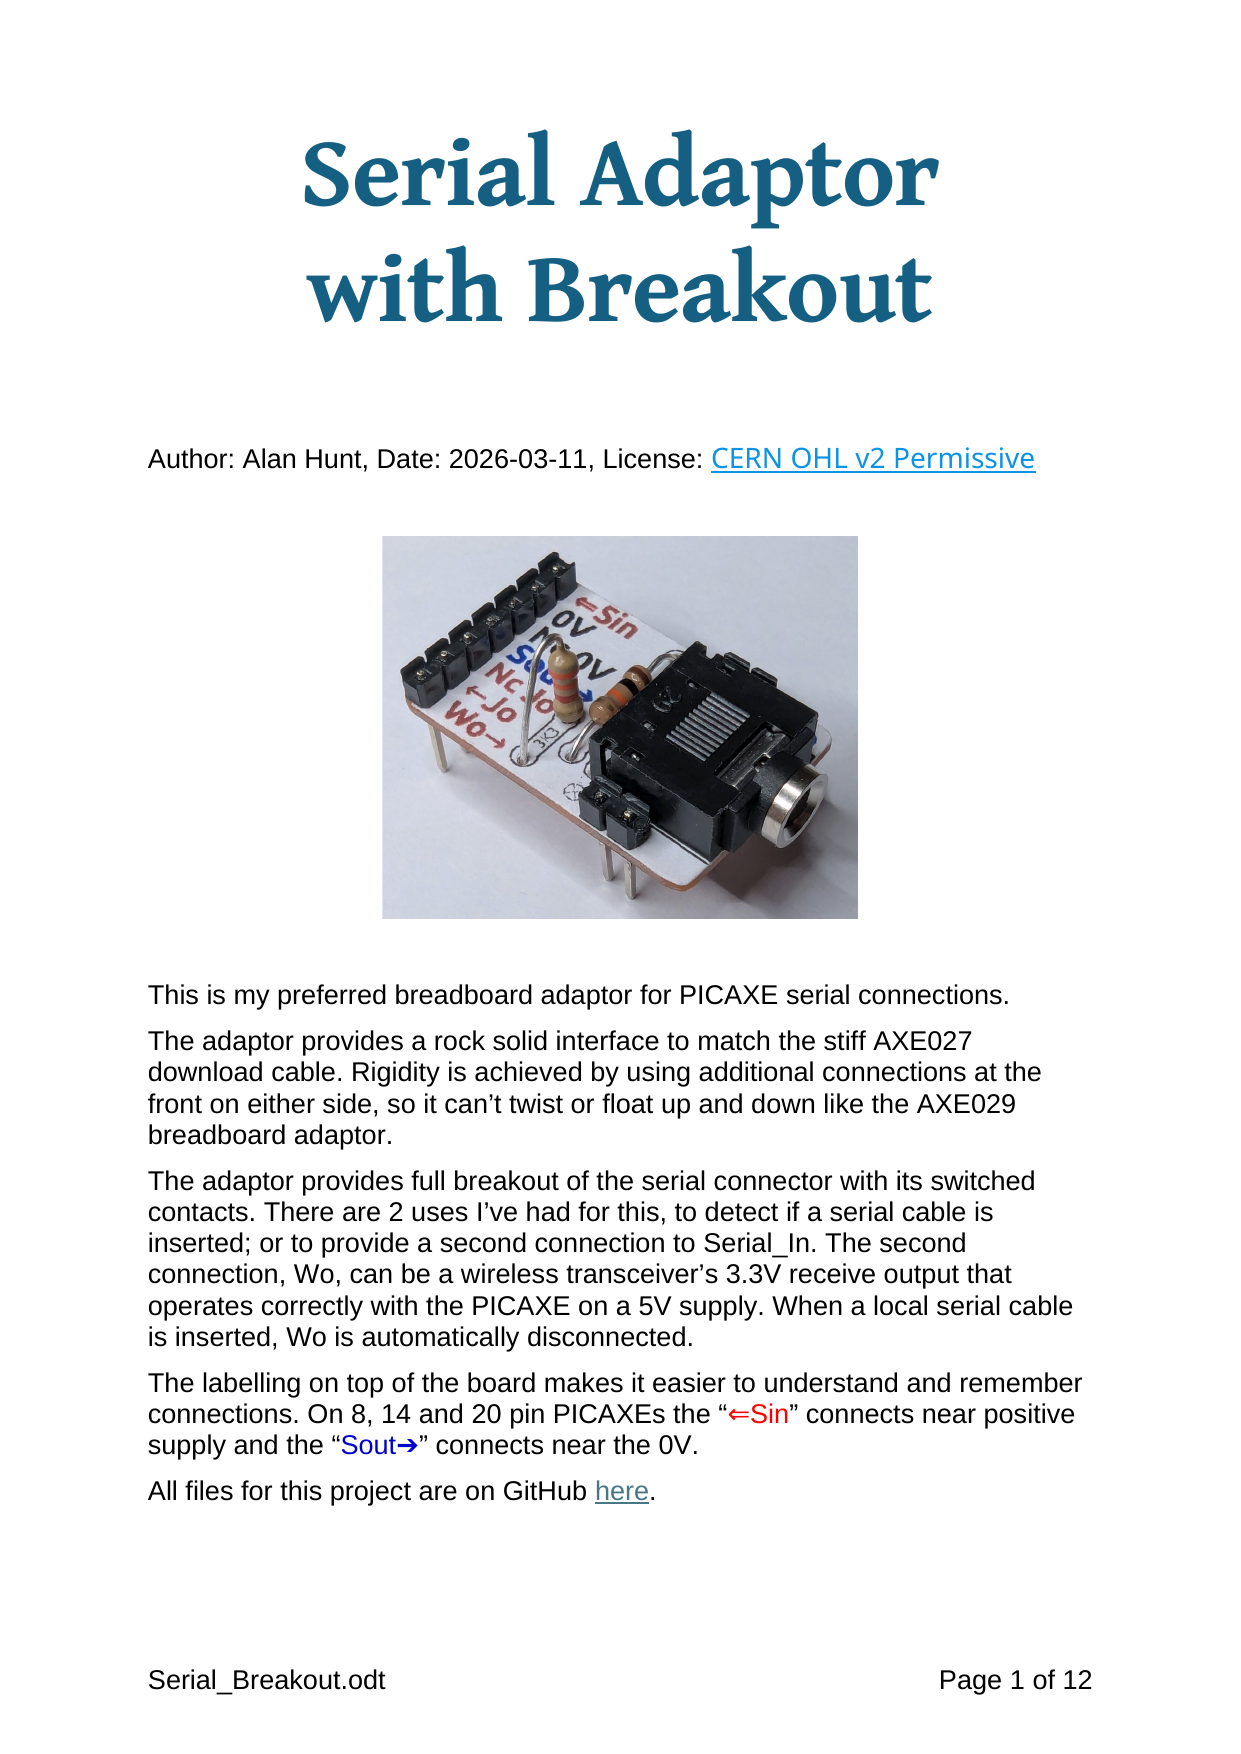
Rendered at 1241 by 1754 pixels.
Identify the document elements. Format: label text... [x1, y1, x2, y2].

text The labelling on top of the board makes it easier to understand and remember connections. On 8, 14 and 20 pin PICAXEs the “⇐Sin” connects near positive supply and the “Sout➔” connects near the 0V. [148, 1367, 1093, 1461]
title Serial Adaptor with Breakout [148, 118, 1093, 349]
text This is my preferred breadboard adaptor for PICAXE serial connections. [148, 979, 1093, 1011]
picture [382, 536, 858, 919]
text All files for this project are on GitHub here. [148, 1475, 1093, 1506]
text The adaptor provides full breakout of the serial connector with its switched contacts. There are 2 uses I’ve had for this, to detect if a serial cable is inserted; or to provide a second connection to Serial_In. The second connection, Wo, can be a wireless transceiver’s 3.3V receive output that operates correctly with the PICAXE on a 5V supply. When a local serial cable is inserted, Wo is automatically disconnected. [148, 1165, 1093, 1352]
text Author: Alan Hunt, Date: 2026-03-11, License: CERN OHL v2 Permissive [148, 438, 1093, 476]
text The adaptor provides a rock solid interface to match the stiff AXE027 download cable. Rigidity is achieved by using additional connections at the front on either side, so it can’t twist or float up and down like the AXE029 breadboard adaptor. [148, 1025, 1093, 1150]
